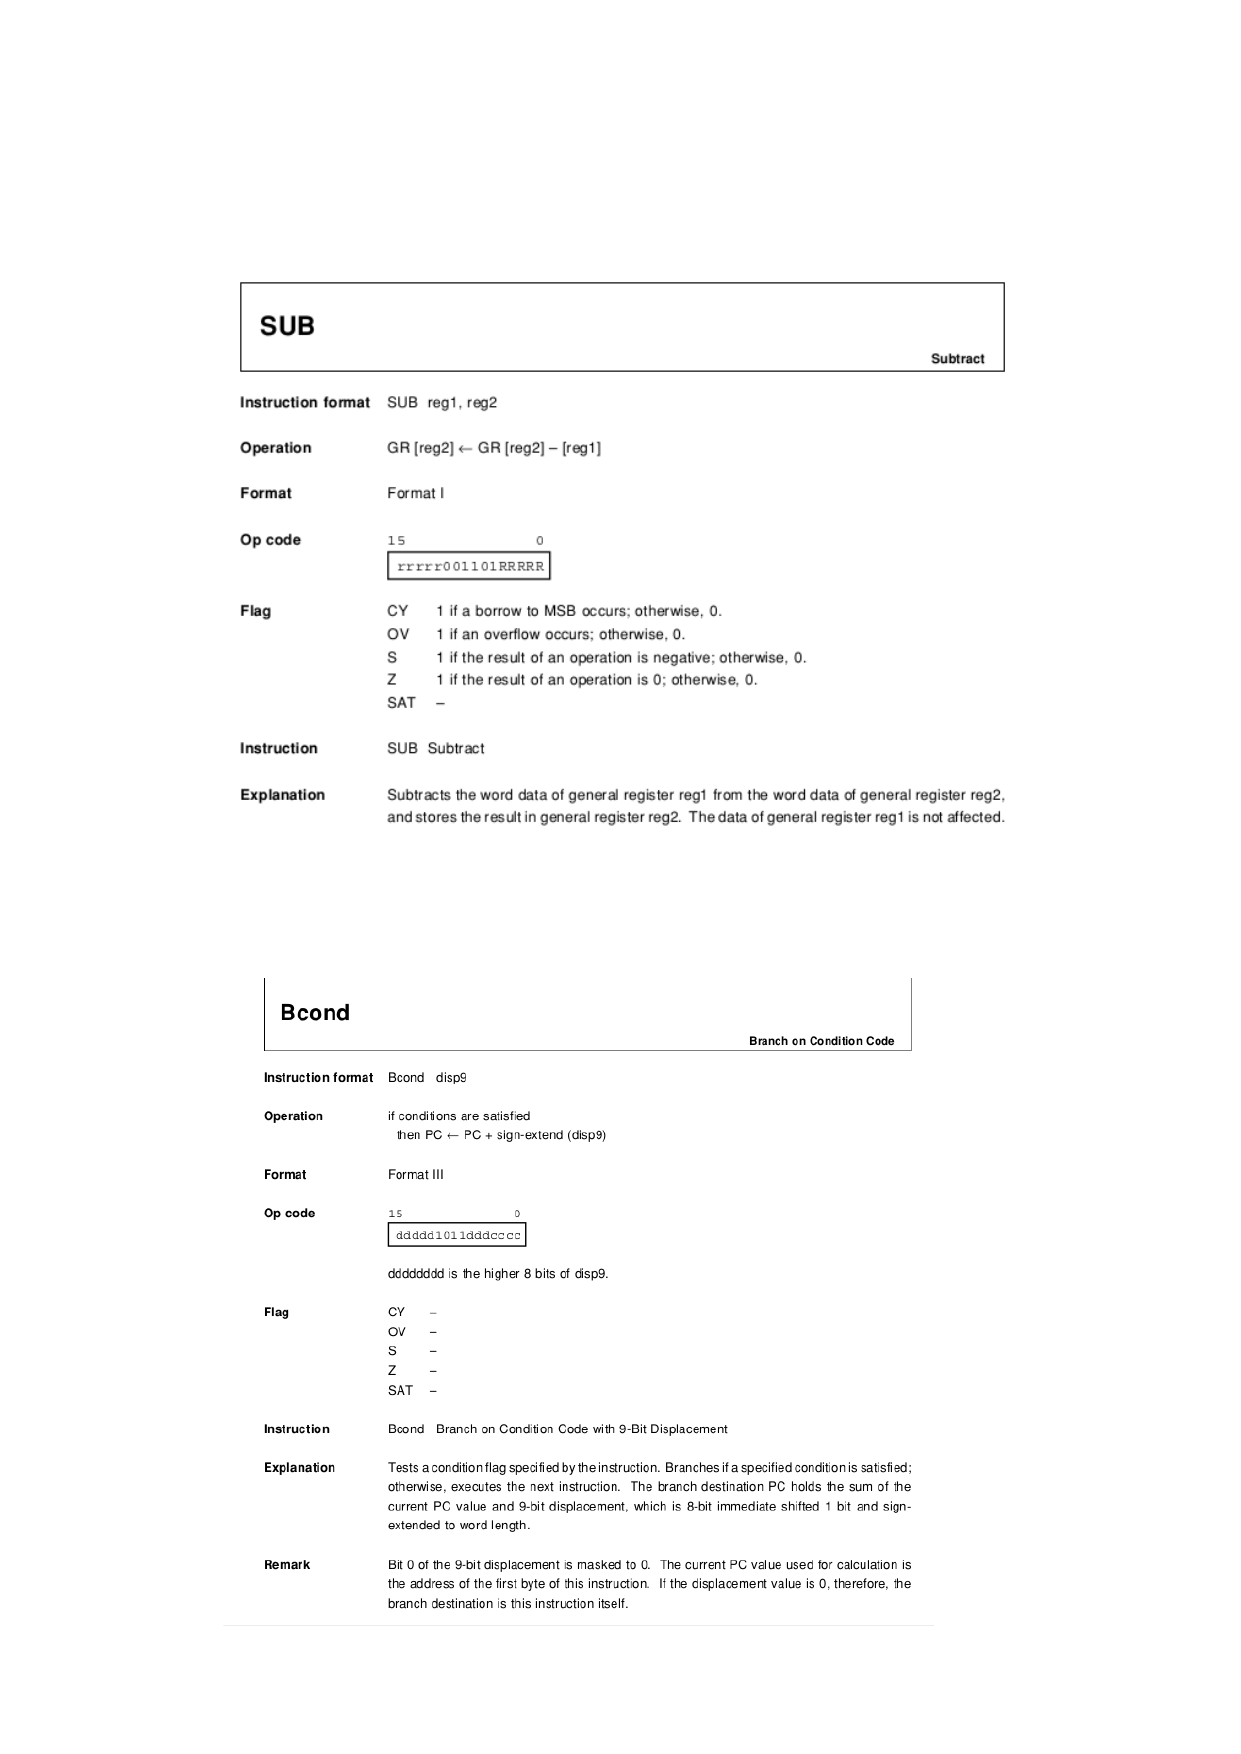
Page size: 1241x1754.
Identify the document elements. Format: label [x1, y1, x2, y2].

picture [223, 978, 935, 1626]
picture [165, 260, 1041, 862]
